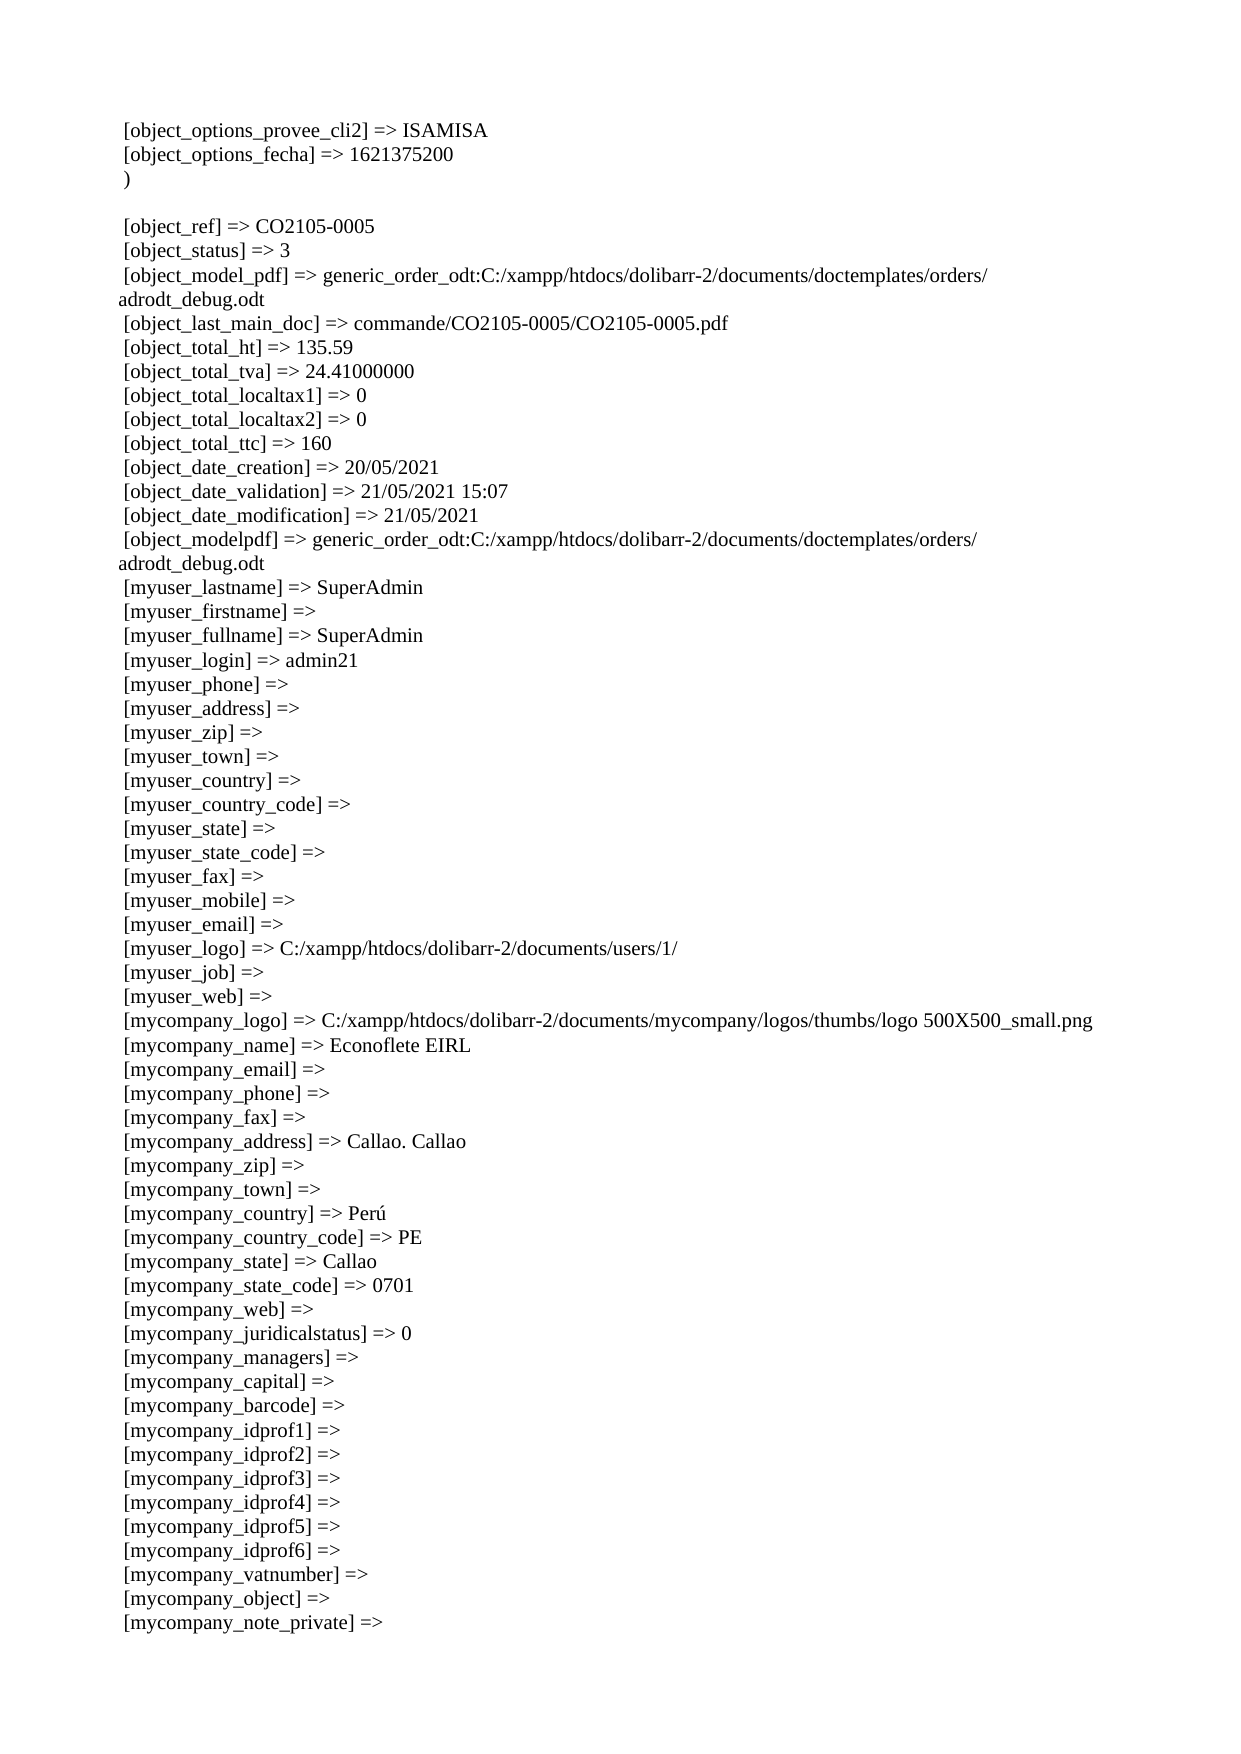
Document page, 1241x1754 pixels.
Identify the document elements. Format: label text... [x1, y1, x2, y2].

text [object_options_provee_cli2] => ISAMISA [object_options_fecha] => 1621375200 ) [object_ref] => CO2105-0005 [object_status] => 3 [object_model_pdf] => generic_order_odt:C:/xampp/htdocs/dolibarr-2/documents/doctemplates/orders/adrodt_debug.odt [object_last_main_doc] => commande/CO2105-0005/CO2105-0005.pdf [object_total_ht] => 135.59 [object_total_tva] => 24.41000000 [object_total_localtax1] => 0 [object_total_localtax2] => 0 [object_total_ttc] => 160 [object_date_creation] => 20/05/2021 [object_date_validation] => 21/05/2021 15:07 [object_date_modification] => 21/05/2021 [object_modelpdf] => generic_order_odt:C:/xampp/htdocs/dolibarr-2/documents/doctemplates/orders/adrodt_debug.odt [myuser_lastname] => SuperAdmin [myuser_firstname] => [myuser_fullname] => SuperAdmin [myuser_login] => admin21 [myuser_phone] => [myuser_address] => [myuser_zip] => [myuser_town] => [myuser_country] => [myuser_country_code] => [myuser_state] => [myuser_state_code] => [myuser_fax] => [myuser_mobile] => [myuser_email] => [myuser_logo] => C:/xampp/htdocs/dolibarr-2/documents/users/1/ [myuser_job] => [myuser_web] => [mycompany_logo] => C:/xampp/htdocs/dolibarr-2/documents/mycompany/logos/thumbs/logo 500X500_small.png [mycompany_name] => Econoflete EIRL [mycompany_email] => [mycompany_phone] => [mycompany_fax] => [mycompany_address] => Callao. Callao [mycompany_zip] => [mycompany_town] => [mycompany_country] => Perú [mycompany_country_code] => PE [mycompany_state] => Callao [mycompany_state_code] => 0701 [mycompany_web] => [mycompany_juridicalstatus] => 0 [mycompany_managers] => [mycompany_capital] => [mycompany_barcode] => [mycompany_idprof1] => [mycompany_idprof2] => [mycompany_idprof3] => [mycompany_idprof4] => [mycompany_idprof5] => [mycompany_idprof6] => [mycompany_vatnumber] => [mycompany_object] => [mycompany_note_private] => [118, 118, 1122, 1634]
